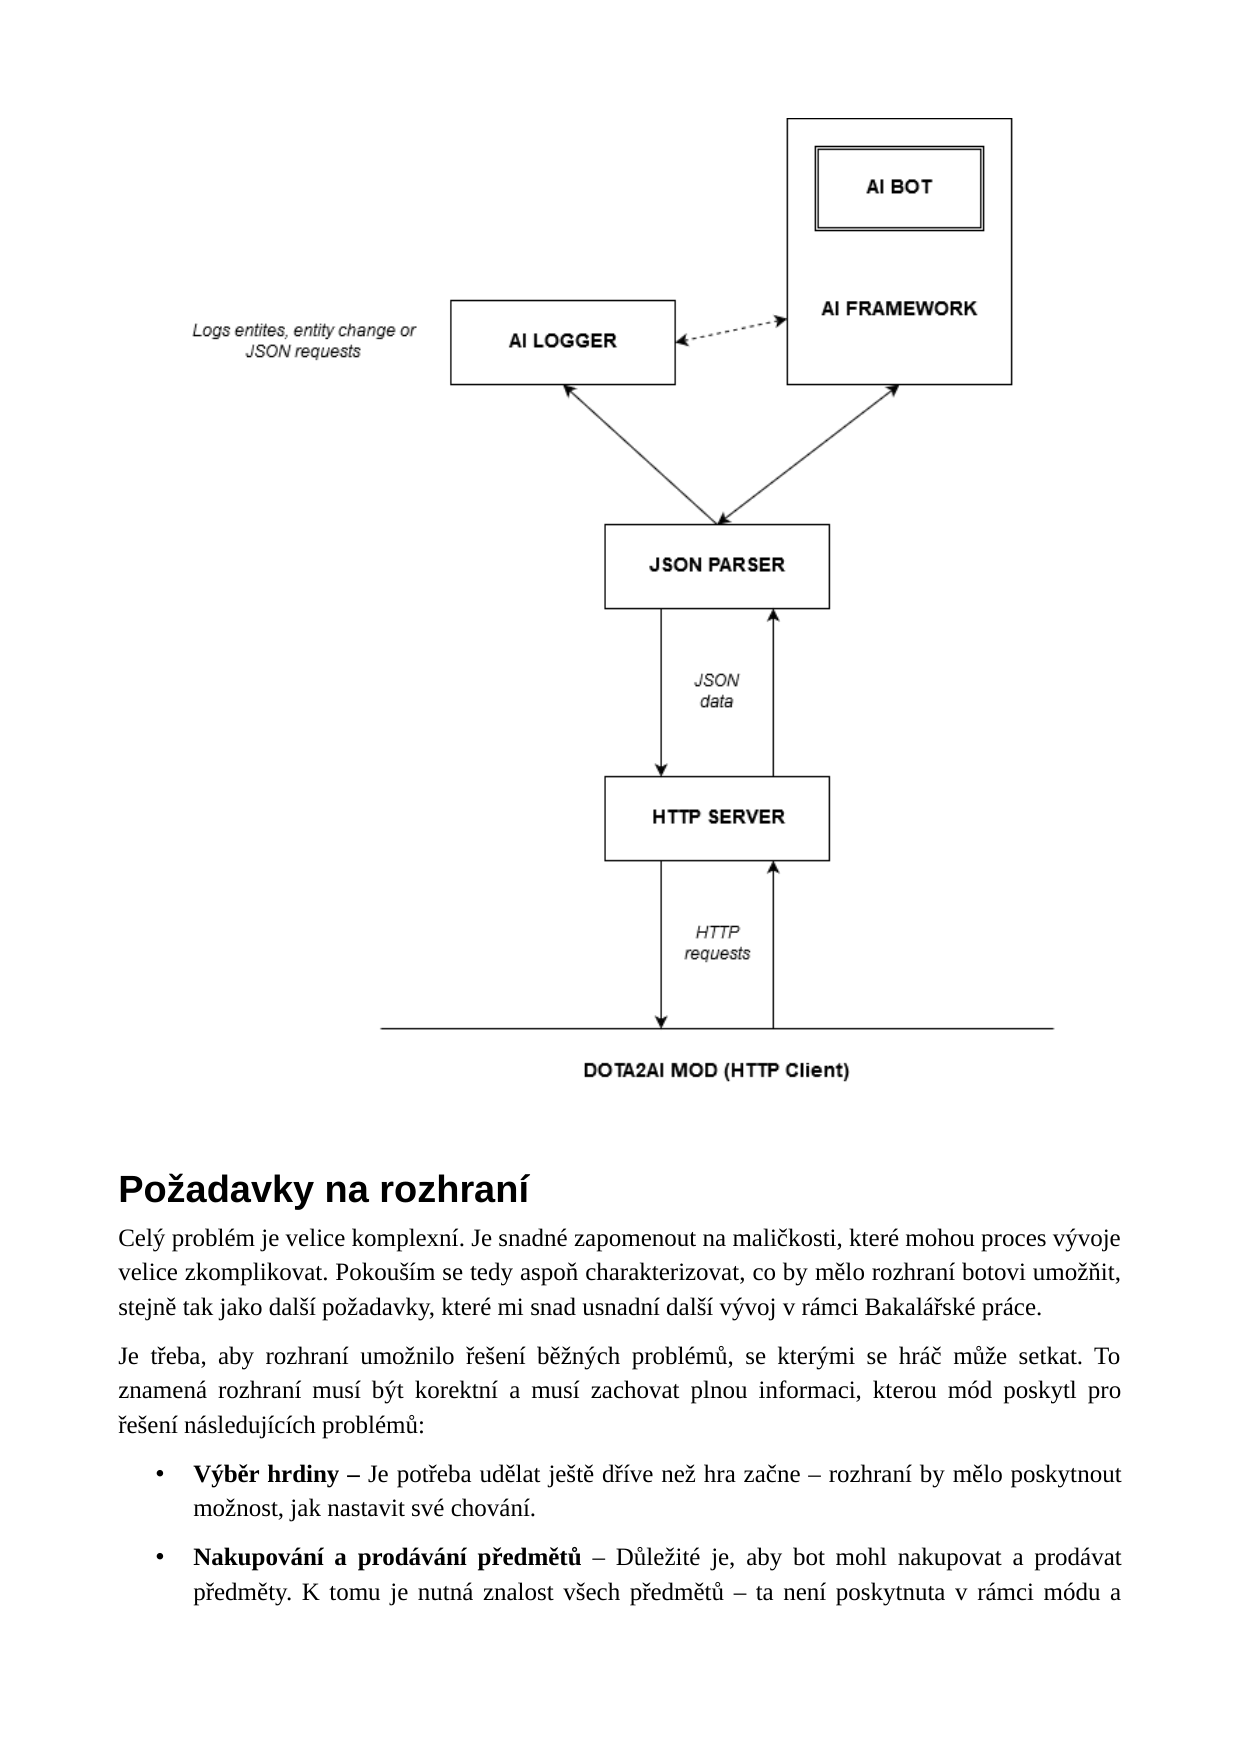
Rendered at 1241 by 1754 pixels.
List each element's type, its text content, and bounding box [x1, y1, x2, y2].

subtitle Požadavky na rozhraní [118, 1167, 1122, 1210]
list Nakupování a prodávání předmětů – Důležité je, aby bot mohl nakupovat a prodávat předměty. K tomu je nutná znalost všech předmětů – ta není poskytnuta v rámci módu a [156, 1542, 1122, 1606]
text Je třeba, aby rozhraní umožnilo řešení běžných problémů, se kterými se hráč může setkat. To znamená rozhraní musí být korektní a musí zachovat plnou informaci, kterou mód poskytl pro řešení následujících problémů: [118, 1341, 1122, 1438]
picture [184, 118, 1056, 1087]
text Celý problém je velice komplexní. Je snadné zapomenout na maličkosti, které mohou proces vývoje velice zkomplikovat. Pokouším se tedy aspoň charakterizovat, co by mělo rozhraní botovi umožňit, stejně tak jako další požadavky, které mi snad usnadní další vývoj v rámci Bakalářské práce. [118, 1223, 1122, 1320]
list Výběr hrdiny – Je potřeba udělat ještě dříve než hra začne – rozhraní by mělo poskytnout možnost, jak nastavit své chování. [156, 1459, 1122, 1522]
